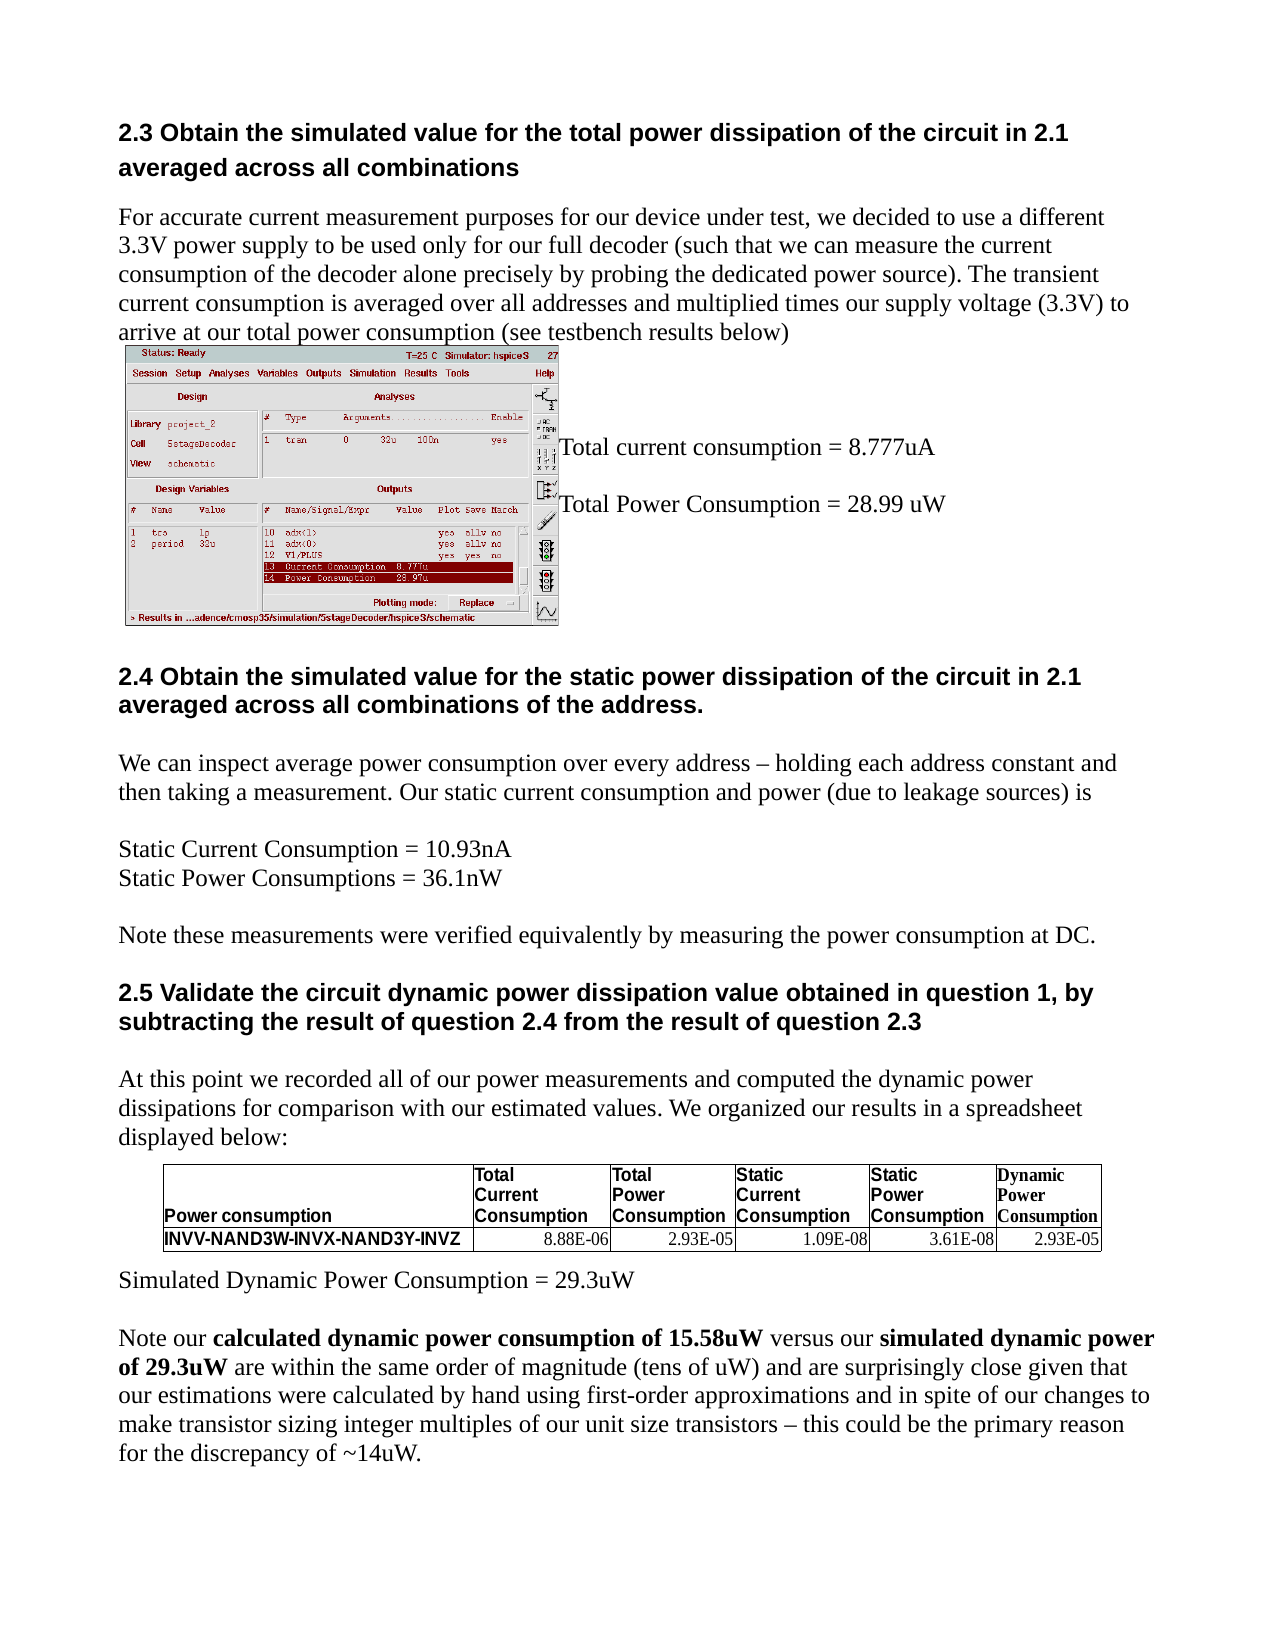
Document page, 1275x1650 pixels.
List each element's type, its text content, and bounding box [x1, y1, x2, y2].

text Total Power Consumption = 28.99 uW [559, 489, 1157, 518]
text Static Current Consumption = 10.93nA [118, 834, 1157, 863]
text Note these measurements were verified equivalently by measuring the power consumption at DC. [118, 920, 1157, 949]
text Note our calculated dynamic power consumption of 15.58uW versus our simulated dynamic power of 29.3uW are within the same order of magnitude (tens of uW) and are surprisingly close given that our estimations were calculated by hand using first-order approximations and in spite of our changes to make transistor sizing integer multiples of our unit size transistors – this could be the primary reason for the discrepancy of ~14uW. [118, 1323, 1157, 1467]
text 2.3 Obtain the simulated value for the total power dissipation of the circuit in 2.1 averaged across all combinations [118, 118, 1157, 181]
text 2.4 Obtain the simulated value for the static power dissipation of the circuit in 2.1 averaged across all combinations of the address. [118, 662, 1157, 719]
picture [125, 345, 559, 626]
text For accurate current measurement purposes for our device under test, we decided to use a different 3.3V power supply to be used only for our full decoder (such that we can measure the current consumption of the decoder alone precisely by probing the dedicated power source). The transient current consumption is averaged over all addresses and multiplied times our supply voltage (3.3V) to arrive at our total power consumption (see testbench results below) [118, 202, 1157, 345]
text At this point we recorded all of our power measurements and computed the dynamic power dissipations for comparison with our estimated values. We organized our results in a spreadsheet displayed below: [118, 1064, 1157, 1150]
text Total current consumption = 8.777uA [559, 432, 1157, 460]
text Simulated Dynamic Power Consumption = 29.3uW [118, 1265, 1157, 1294]
text 2.5 Validate the circuit dynamic power dissipation value obtained in question 1, by subtracting the result of question 2.4 from the result of question 2.3 [118, 978, 1157, 1035]
text We can inspect average power consumption over every address – holding each address constant and then taking a measurement. Our static current consumption and power (due to leakage sources) is [118, 748, 1157, 805]
text Static Power Consumptions = 36.1nW [118, 863, 1157, 892]
